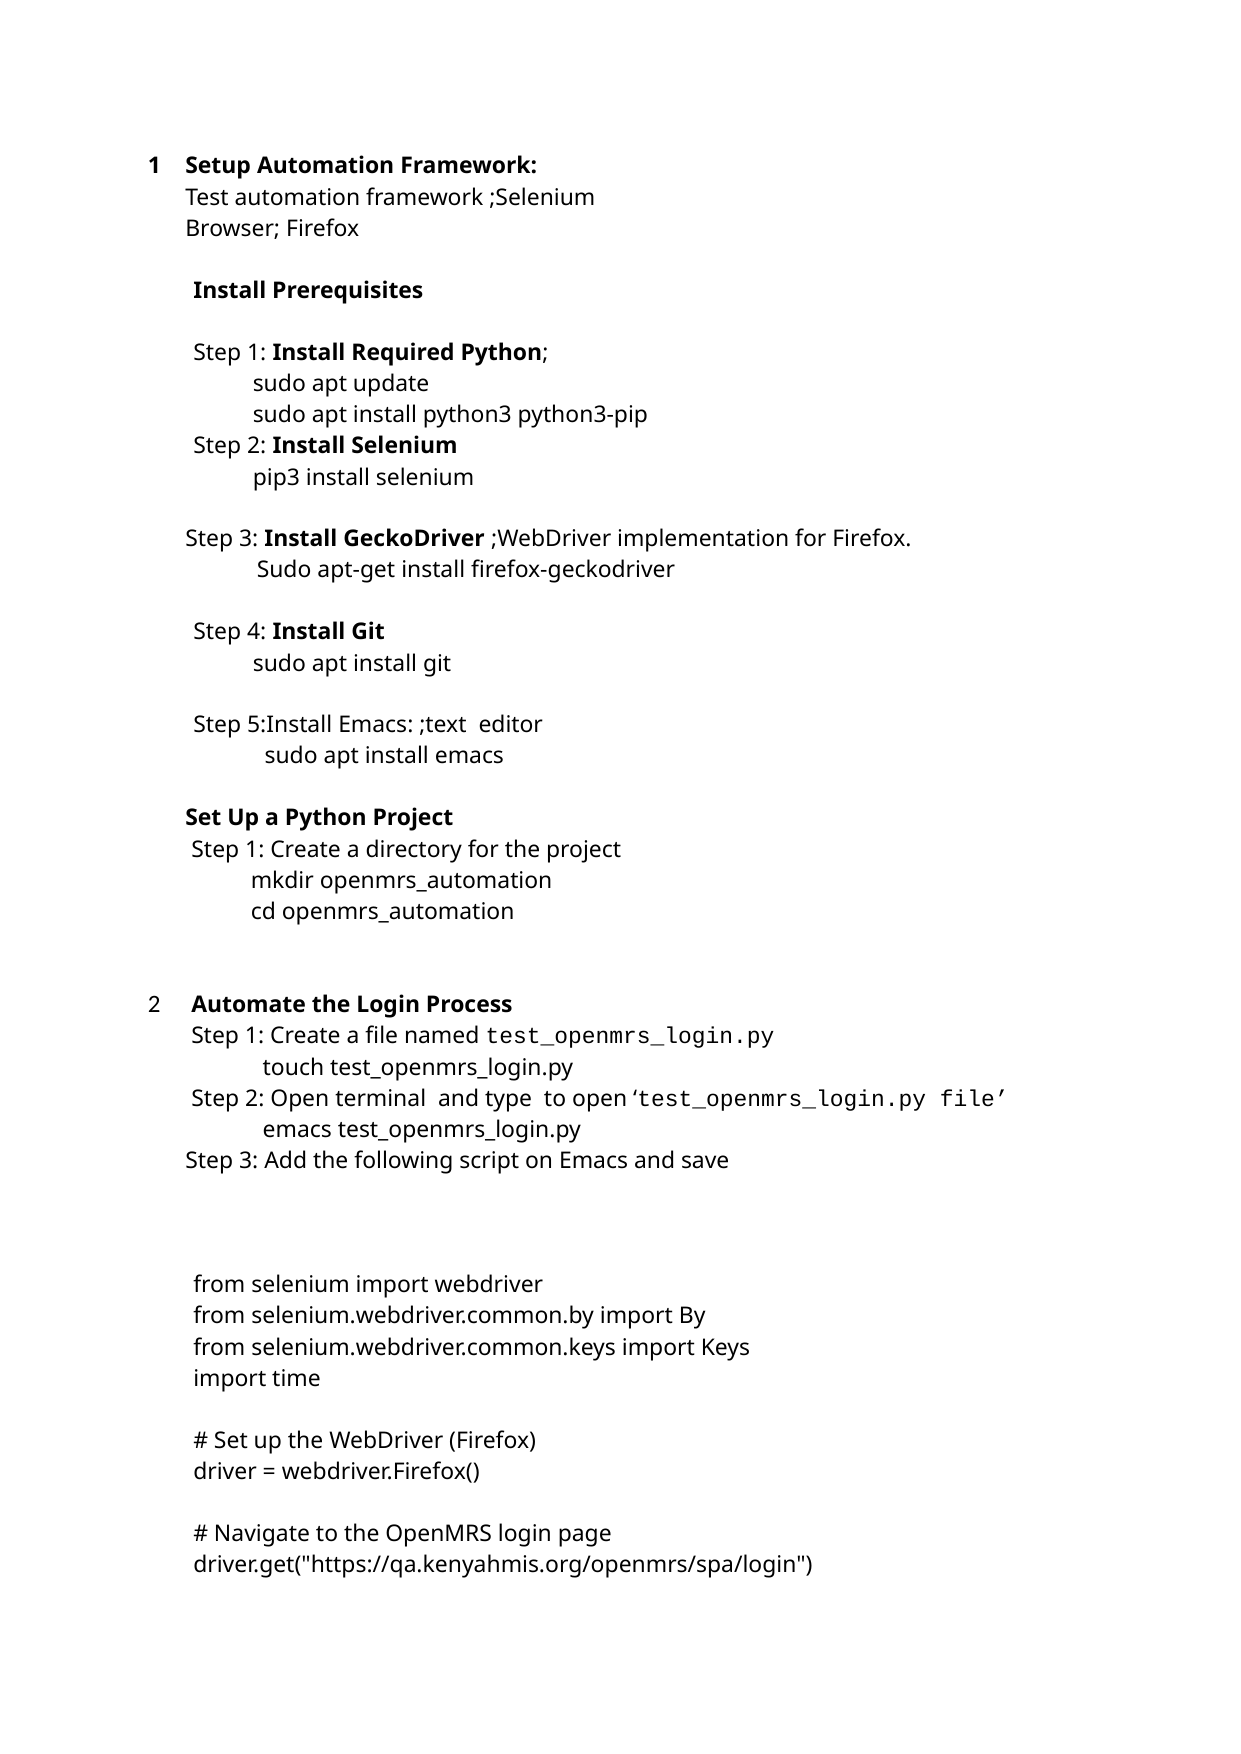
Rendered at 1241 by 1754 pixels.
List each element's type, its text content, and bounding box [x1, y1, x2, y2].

list Setup Automation Framework: [148, 149, 1122, 181]
list emacs test_openmrs_login.py [148, 1113, 1122, 1144]
list sudo apt install emacs [193, 739, 1122, 771]
list Step 1: Create a directory for the project [148, 832, 1122, 864]
list driver = webdriver.Firefox() [193, 1455, 1122, 1486]
list Test automation framework ;Selenium [148, 181, 1122, 212]
list sudo apt install python3 python3-pip [193, 398, 1122, 429]
list Step 3: Install GeckoDriver ;WebDriver implementation for Firefox. [148, 522, 1122, 553]
list Step 2: Open terminal and type to open ‘test_openmrs_login.py file’ [148, 1082, 1122, 1113]
list touch test_openmrs_login.py [148, 1051, 1122, 1082]
list Step 1: Install Required Python; [193, 335, 1122, 367]
list mkdir openmrs_automation [148, 864, 1122, 895]
list Step 5:Install Emacs: ;text editor [193, 708, 1122, 739]
list driver.get("https://qa.kenyahmis.org/openmrs/spa/login") [193, 1548, 1122, 1579]
list Automate the Login Process [148, 988, 1122, 1019]
list from selenium import webdriver [193, 1268, 1122, 1299]
list sudo apt update [193, 367, 1122, 398]
list Sudo apt-get install firefox-geckodriver [148, 553, 1122, 585]
list pip3 install selenium [193, 460, 1122, 492]
list Set Up a Python Project [148, 801, 1122, 832]
list # Set up the WebDriver (Firefox) [193, 1423, 1122, 1455]
list # Navigate to the OpenMRS login page [193, 1517, 1122, 1548]
list sudo apt install git [193, 646, 1122, 678]
list Step 1: Create a file named test_openmrs_login.py [148, 1019, 1122, 1051]
list Browser; Firefox [148, 212, 1122, 243]
list import time [193, 1362, 1122, 1393]
list from selenium.webdriver.common.keys import Keys [193, 1331, 1122, 1362]
list Step 2: Install Selenium [193, 429, 1122, 460]
list Step 3: Add the following script on Emacs and save [148, 1144, 1122, 1176]
list Install Prerequisites [193, 274, 1122, 305]
list from selenium.webdriver.common.by import By [193, 1299, 1122, 1331]
list Step 4: Install Git [193, 615, 1122, 646]
list cd openmrs_automation [148, 895, 1122, 926]
